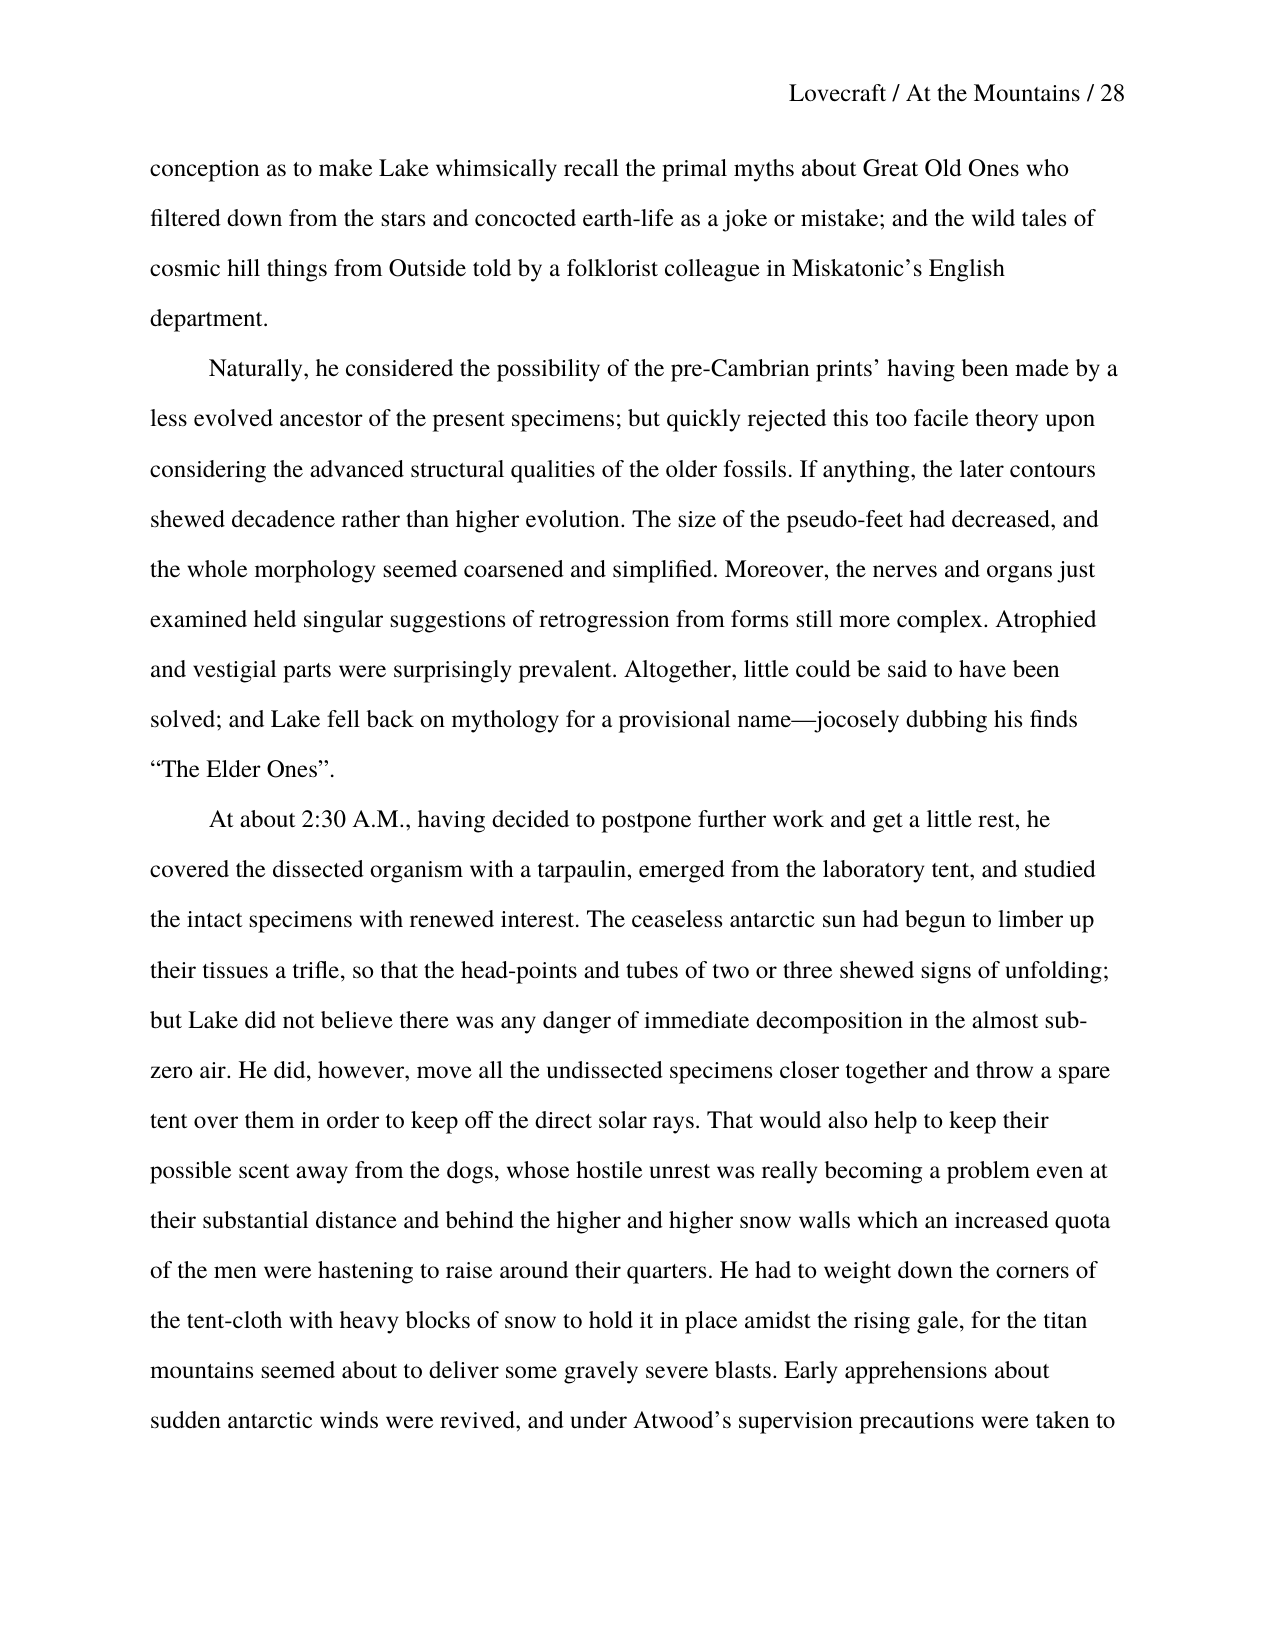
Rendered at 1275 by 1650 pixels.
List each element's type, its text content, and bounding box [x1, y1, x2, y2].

text At about 2:30 A.M., having decided to postpone further work and get a little rest, he covered the dissected organism with a tarpaulin, emerged from the laboratory tent, and studied the intact specimens with renewed interest. The ceaseless antarctic sun had begun to limber up their tissues a trifle, so that the head-points and tubes of two or three shewed signs of unfolding; but Lake did not believe there was any danger of immediate decomposition in the almost sub-zero air. He did, however, move all the undissected specimens closer together and throw a spare tent over them in order to keep off the direct solar rays. That would also help to keep their possible scent away from the dogs, whose hostile unrest was really becoming a problem even at their substantial distance and behind the higher and higher snow walls which an increased quota of the men were hastening to raise around their quarters. He had to weight down the corners of the tent-cloth with heavy blocks of snow to hold it in place amidst the rising gale, for the titan mountains seemed about to deliver some gravely severe blasts. Early apprehensions about sudden antarctic winds were revived, and under Atwood’s supervision precautions were taken to [150, 801, 1125, 1436]
text conception as to make Lake whimsically recall the primal myths about Great Old Ones who filtered down from the stars and concocted earth-life as a joke or mistake; and the wild tales of cosmic hill things from Outside told by a folklorist colleague in Miskatonic’s English department. [150, 150, 1125, 334]
text Naturally, he considered the possibility of the pre-Cambrian prints’ having been made by a less evolved ancestor of the present specimens; but quickly rejected this too facile theory upon considering the advanced structural qualities of the older fossils. If anything, the later contours shewed decadence rather than higher evolution. The size of the pseudo-feet had decreased, and the whole morphology seemed coarsened and simplified. Moreover, the nerves and organs just examined held singular suggestions of retrogression from forms still more complex. Atrophied and vestigial parts were surprisingly prevalent. Altogether, little could be said to have been solved; and Lake fell back on mythology for a provisional name—jocosely dubbing his finds “The Elder Ones”. [150, 350, 1125, 785]
